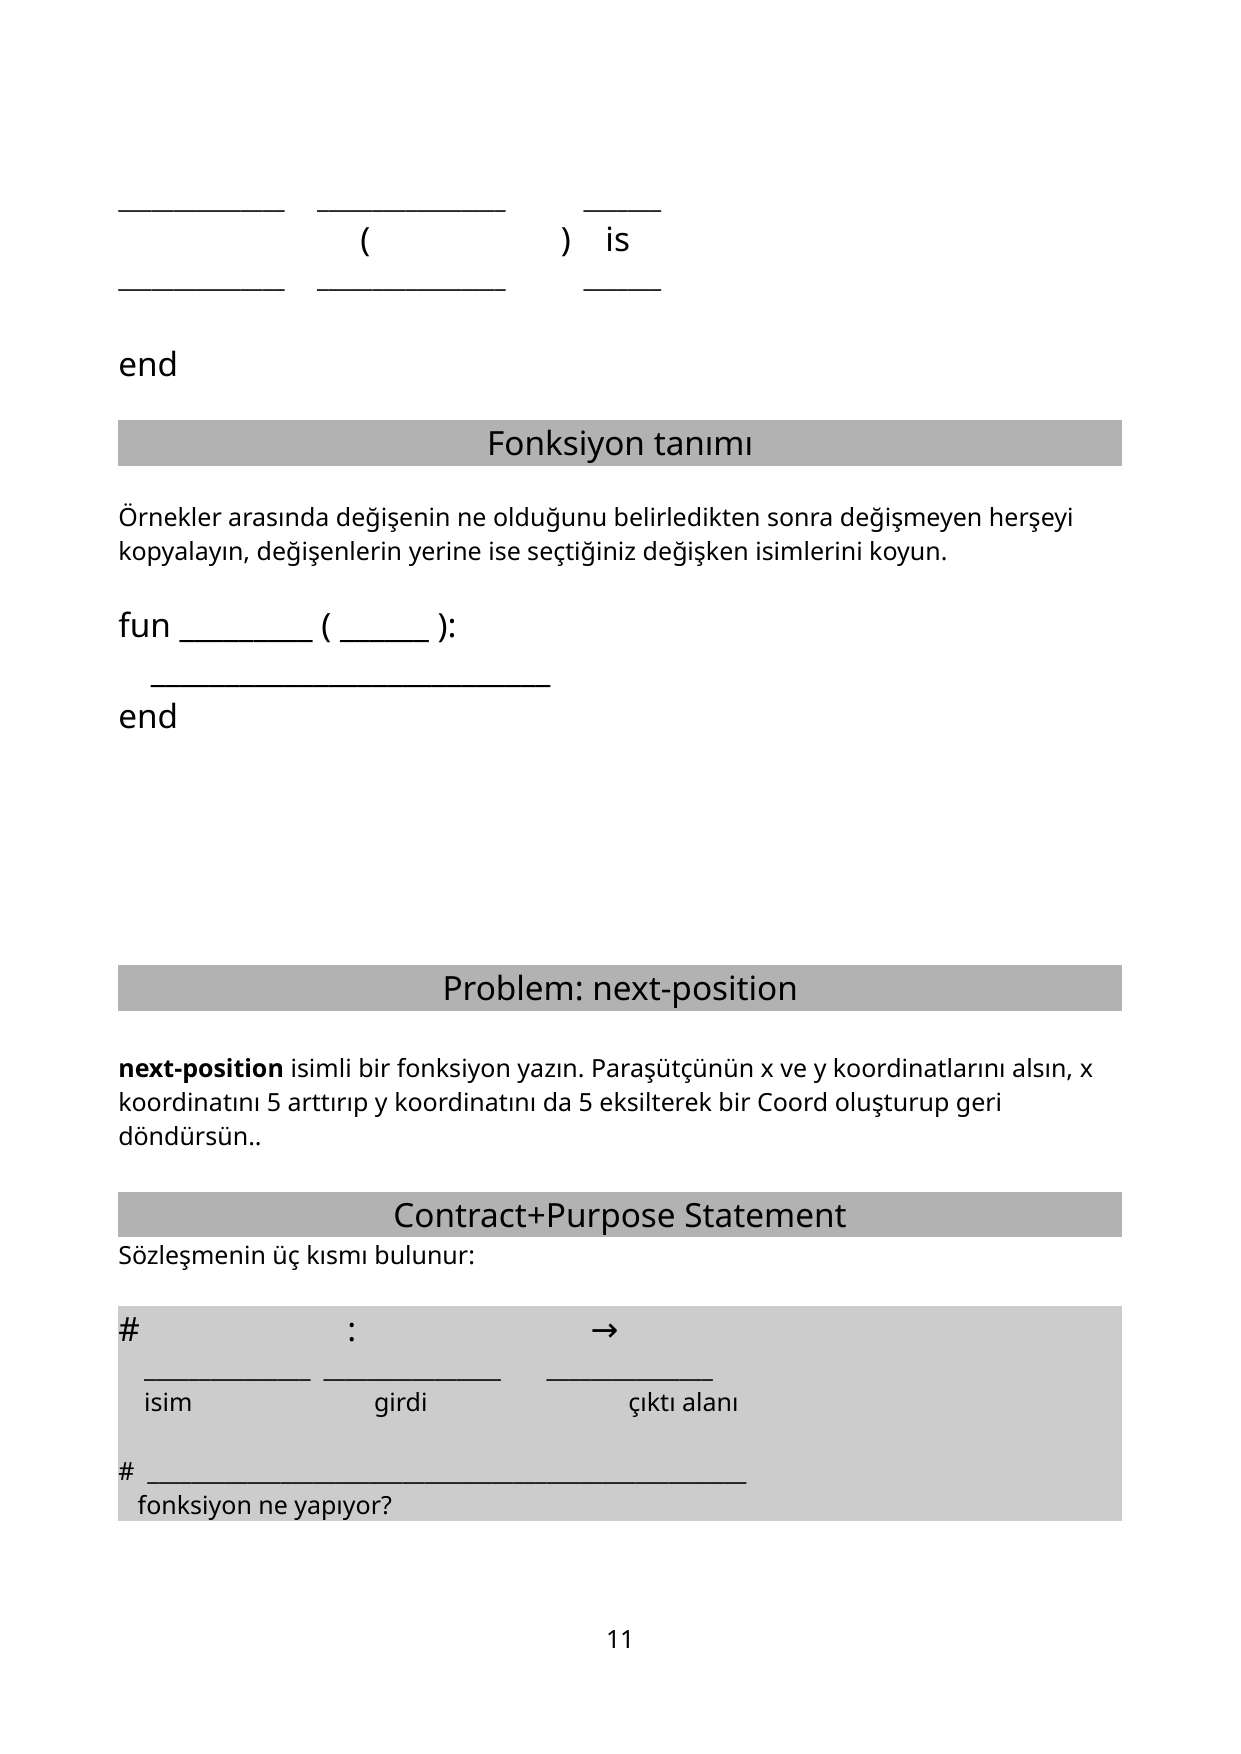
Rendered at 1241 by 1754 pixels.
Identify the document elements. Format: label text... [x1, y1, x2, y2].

text Sözleşmenin üç kısmı bulunur: [118, 1237, 1122, 1272]
text Örnekler arasında değişenin ne olduğunu belirledikten sonra değişmeyen herşeyi kopyalayın, değişenlerin yerine ise seçtiğiniz değişken isimlerini koyun. [118, 499, 1122, 568]
text # : → [118, 1306, 1122, 1351]
text isim girdi çıktı alanı [118, 1385, 1122, 1419]
text fun _________ ( ______ ): [118, 602, 1122, 647]
text _______________ _________________ _______ [118, 182, 1122, 216]
text fonksiyon ne yapıyor? [118, 1487, 1122, 1521]
text ( ) is [118, 216, 1122, 261]
text end [118, 341, 1122, 386]
text Fonksiyon tanımı [118, 420, 1122, 466]
text _______________ ________________ _______________ [118, 1351, 1122, 1385]
text # ______________________________________________________ [118, 1453, 1122, 1487]
text end [118, 693, 1122, 738]
text _______________ _________________ _______ [118, 261, 1122, 295]
text ___________________________ [118, 647, 1122, 693]
text next-position isimli bir fonksiyon yazın. Paraşütçünün x ve y koordinatlarını alsın, x koordinatını 5 arttırıp y koordinatını da 5 eksilterek bir Coord oluşturup geri döndürsün.. [118, 1050, 1122, 1152]
text Problem: next-position [118, 965, 1122, 1011]
text Contract+Purpose Statement [118, 1192, 1122, 1237]
